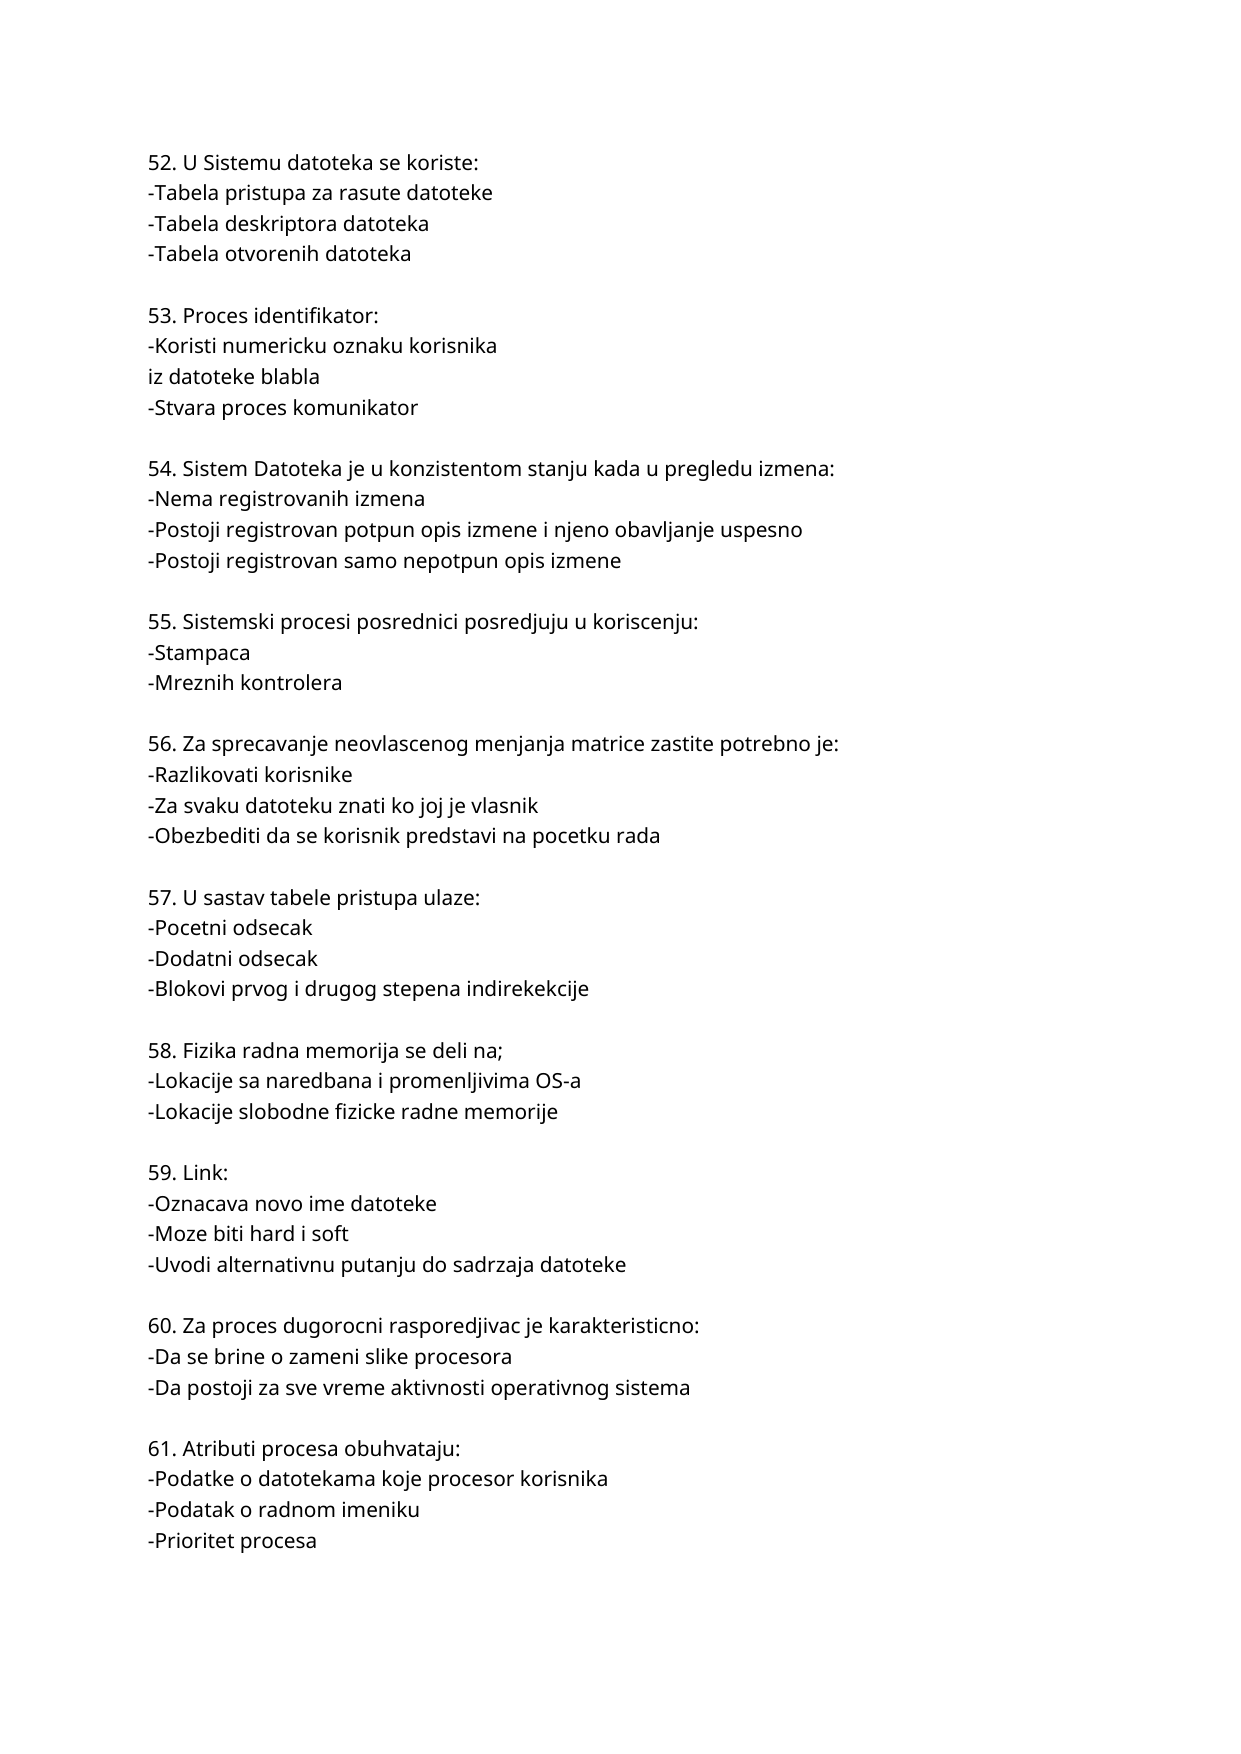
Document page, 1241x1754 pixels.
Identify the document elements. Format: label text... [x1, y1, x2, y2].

text 52. U Sistemu datoteka se koriste: -Tabela pristupa za rasute datoteke -Tabela deskriptora datoteka -Tabela otvorenih datoteka 53. Proces identifikator: -Koristi numericku oznaku korisnika iz datoteke blabla -Stvara proces komunikator 54. Sistem Datoteka je u konzistentom stanju kada u pregledu izmena: -Nema registrovanih izmena -Postoji registrovan potpun opis izmene i njeno obavljanje uspesno -Postoji registrovan samo nepotpun opis izmene 55. Sistemski procesi posrednici posredjuju u koriscenju: -Stampaca -Mreznih kontrolera 56. Za sprecavanje neovlascenog menjanja matrice zastite potrebno je: -Razlikovati korisnike -Za svaku datoteku znati ko joj je vlasnik -Obezbediti da se korisnik predstavi na pocetku rada 57. U sastav tabele pristupa ulaze: -Pocetni odsecak -Dodatni odsecak -Blokovi prvog i drugog stepena indirekekcije 58. Fizika radna memorija se deli na; -Lokacije sa naredbana i promenljivima OS-a -Lokacije slobodne fizicke radne memorije 59. Link: -Oznacava novo ime datoteke -Moze biti hard i soft -Uvodi alternativnu putanju do sadrzaja datoteke 60. Za proces dugorocni rasporedjivac je karakteristicno: -Da se brine o zameni slike procesora -Da postoji za sve vreme aktivnosti operativnog sistema 61. Atributi procesa obuhvataju: -Podatke o datotekama koje procesor korisnika -Podatak o radnom imeniku -Prioritet procesa [148, 148, 1093, 1554]
